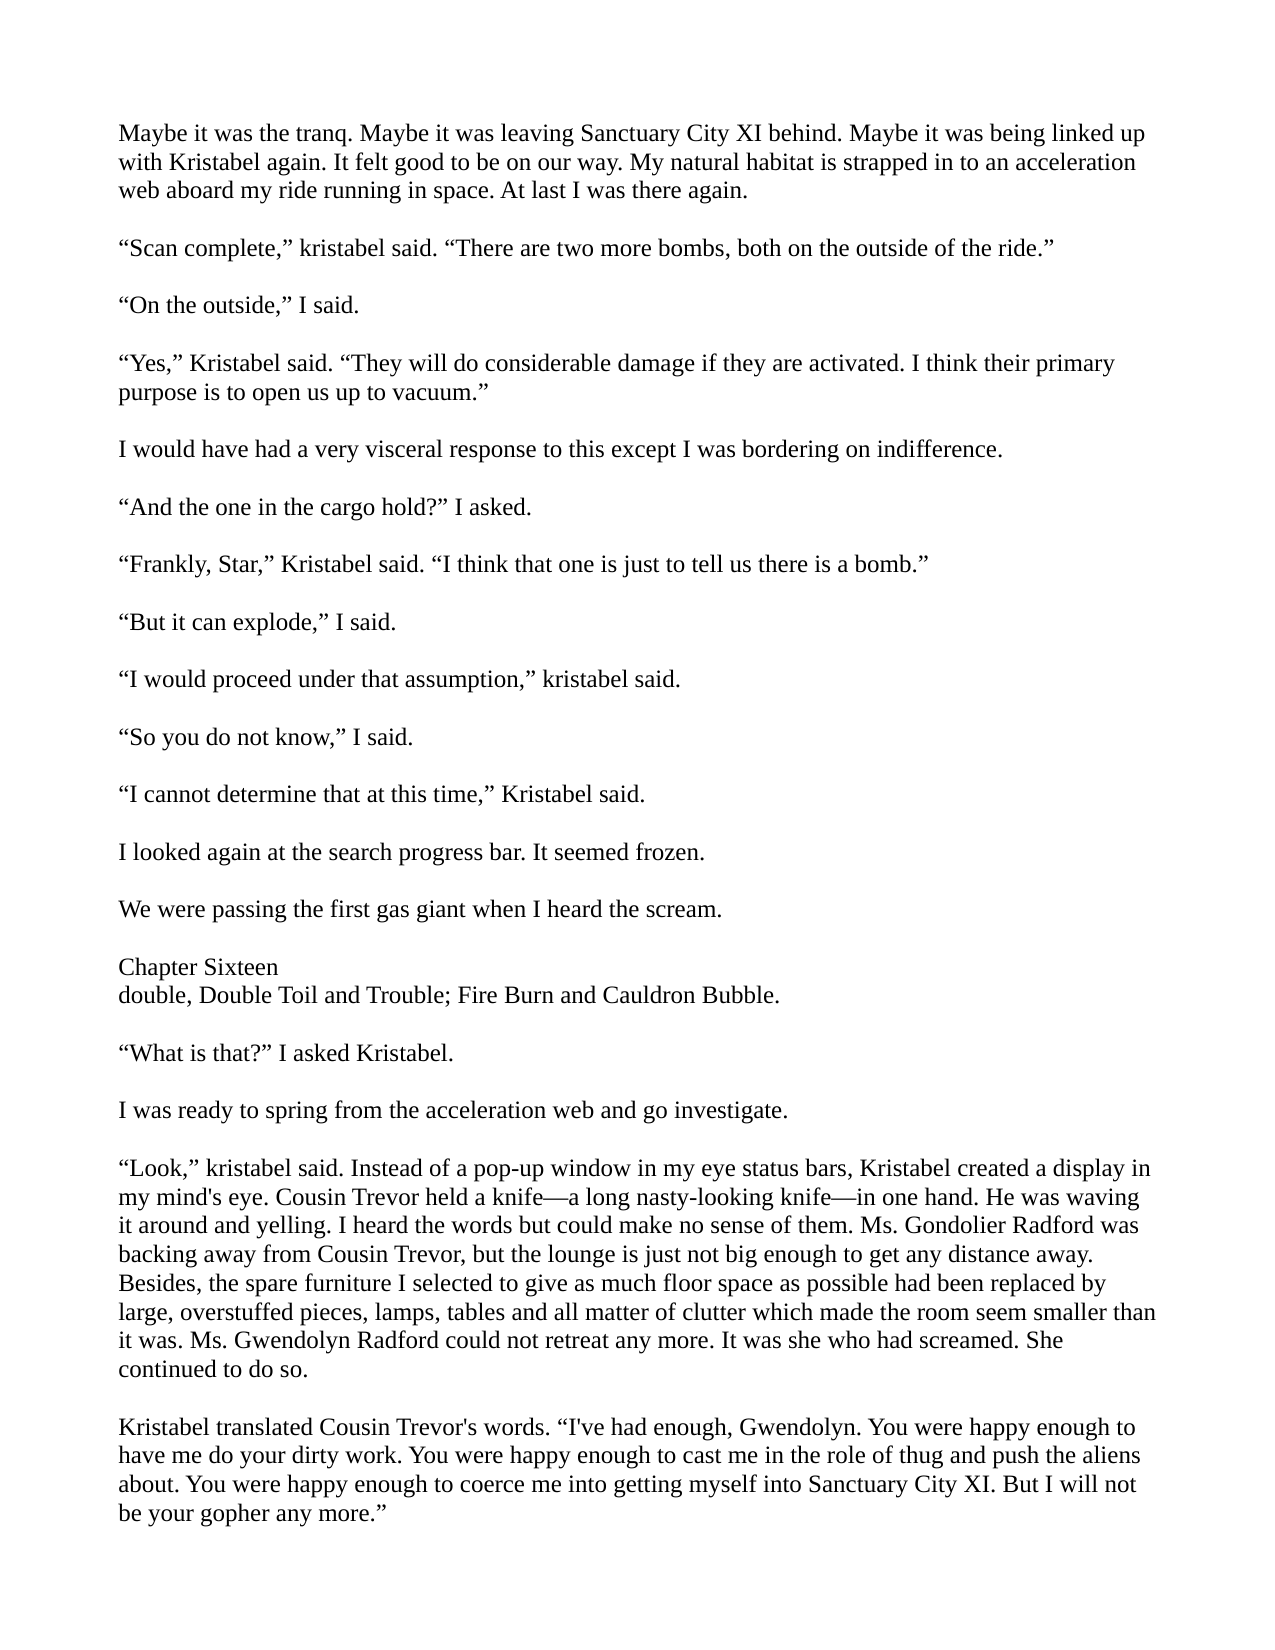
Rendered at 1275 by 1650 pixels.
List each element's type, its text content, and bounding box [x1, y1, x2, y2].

text “So you do not know,” I said. [118, 722, 1157, 751]
text I was ready to spring from the acceleration web and go investigate. [118, 1096, 1157, 1124]
text Chapter Sixteen [118, 952, 1157, 981]
text “Frankly, Star,” Kristabel said. “I think that one is just to tell us there is a bomb.” [118, 549, 1157, 578]
text “And the one in the cargo hold?” I asked. [118, 492, 1157, 521]
text “But it can explode,” I said. [118, 607, 1157, 636]
text Kristabel translated Cousin Trevor's words. “I've had enough, Gwendolyn. You were happy enough to have me do your dirty work. You were happy enough to cast me in the role of thug and push the aliens about. You were happy enough to coerce me into getting myself into Sanctuary City XI. But I will not be your gopher any more.” [118, 1412, 1157, 1527]
text I would have had a very visceral response to this except I was bordering on indifference. [118, 434, 1157, 463]
text “Look,” kristabel said. Instead of a pop-up window in my eye status bars, Kristabel created a display in my mind's eye. Cousin Trevor held a knife—a long nasty-looking knife—in one hand. He was waving it around and yelling. I heard the words but could make no sense of them. Ms. Gondolier Radford was backing away from Cousin Trevor, but the lounge is just not big enough to get any distance away. Besides, the spare furniture I selected to give as much floor space as possible had been replaced by large, overstuffed pieces, lamps, tables and all matter of clutter which made the room seem smaller than it was. Ms. Gwendolyn Radford could not retreat any more. It was she who had screamed. She continued to do so. [118, 1153, 1157, 1383]
text I looked again at the search progress bar. It seemed frozen. [118, 837, 1157, 866]
text We were passing the first gas giant when I heard the scream. [118, 894, 1157, 923]
text “I cannot determine that at this time,” Kristabel said. [118, 779, 1157, 808]
text double, Double Toil and Trouble; Fire Burn and Cauldron Bubble. [118, 981, 1157, 1009]
text “On the outside,” I said. [118, 291, 1157, 319]
text “I would proceed under that assumption,” kristabel said. [118, 664, 1157, 693]
text “Yes,” Kristabel said. “They will do considerable damage if they are activated. I think their primary purpose is to open us up to vacuum.” [118, 348, 1157, 406]
text “What is that?” I asked Kristabel. [118, 1038, 1157, 1067]
text “Scan complete,” kristabel said. “There are two more bombs, both on the outside of the ride.” [118, 233, 1157, 262]
text Maybe it was the tranq. Maybe it was leaving Sanctuary City XI behind. Maybe it was being linked up with Kristabel again. It felt good to be on our way. My natural habitat is strapped in to an acceleration web aboard my ride running in space. At last I was there again. [118, 118, 1157, 204]
